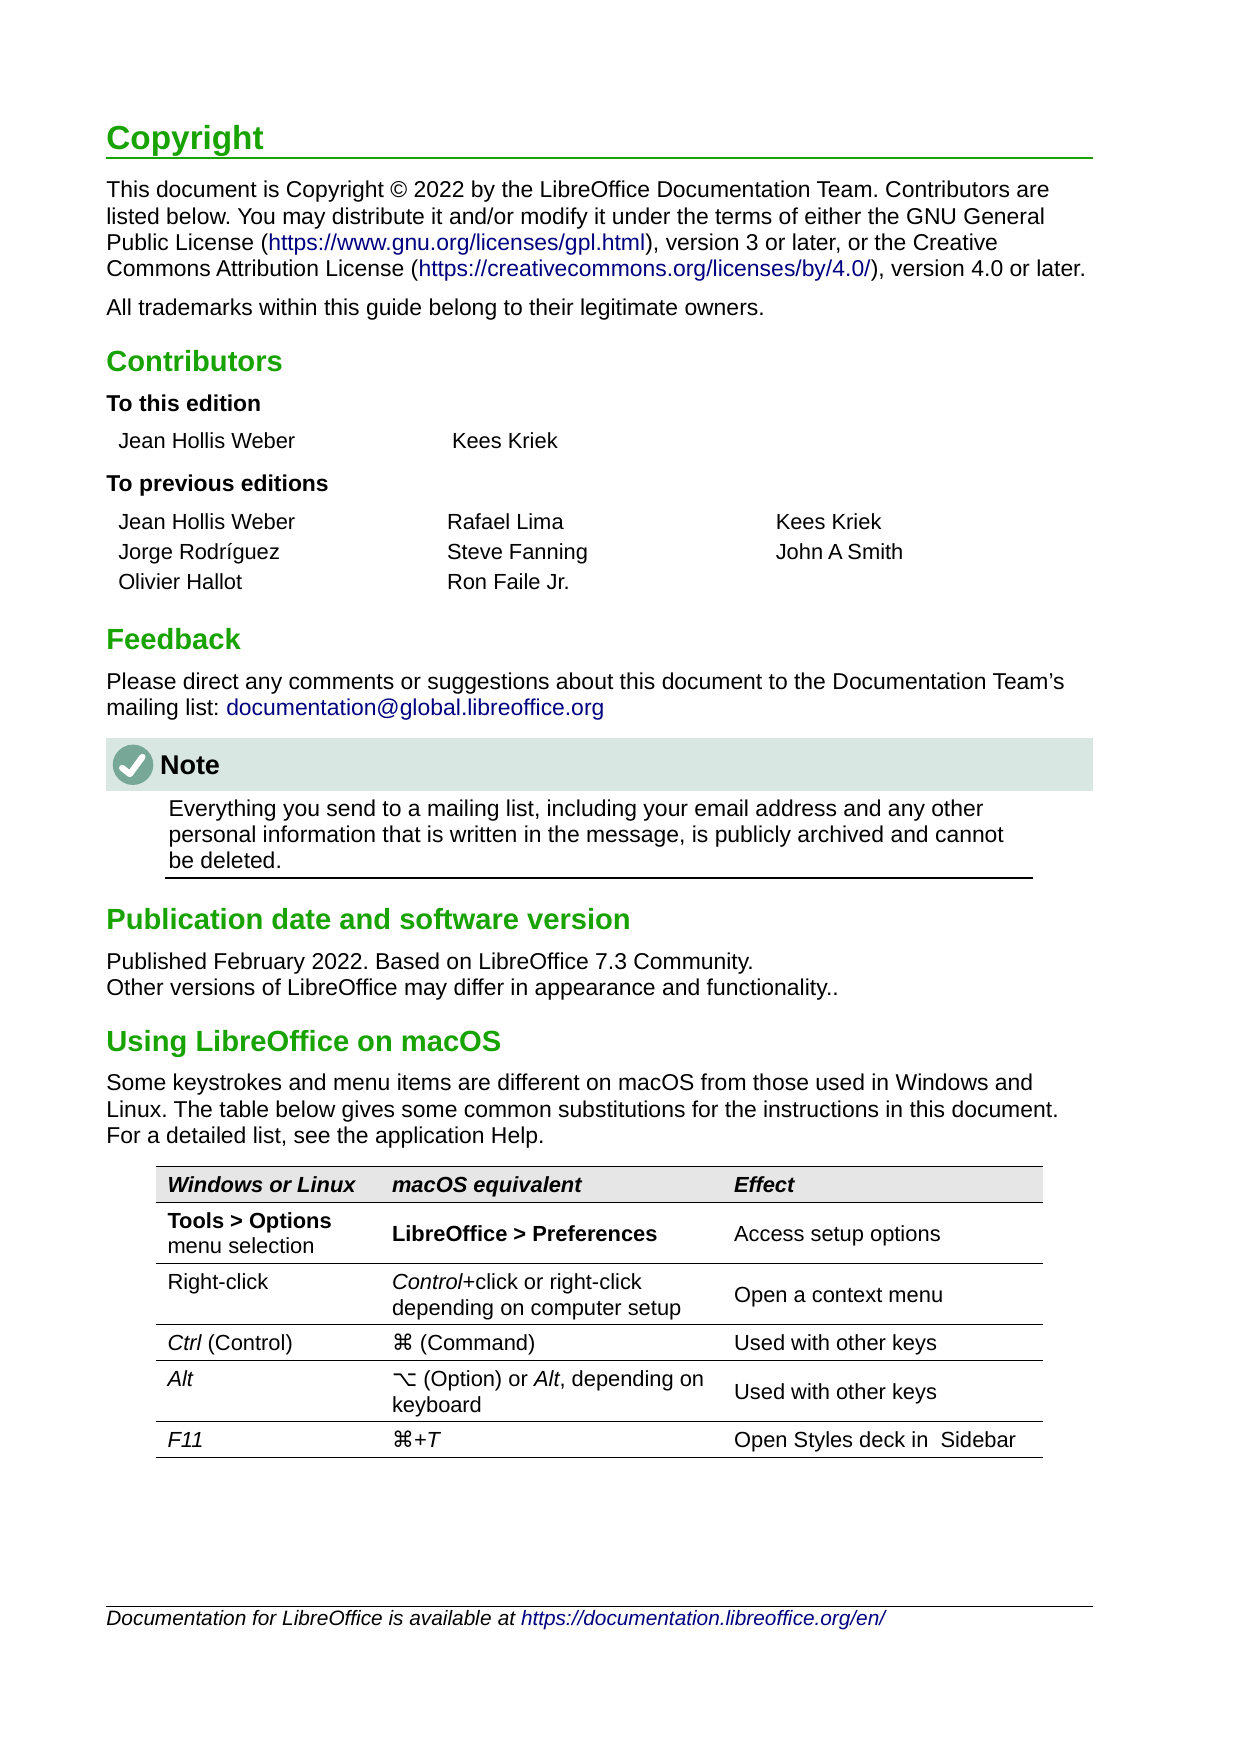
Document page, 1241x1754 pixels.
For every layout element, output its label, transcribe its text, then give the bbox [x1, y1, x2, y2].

table_cell Tools > Options menu selection [156, 1203, 380, 1263]
table_cell Open a context menu [722, 1264, 1043, 1324]
table_cell [764, 569, 1093, 599]
table_header Kees Kriek [440, 429, 766, 458]
text Some keystrokes and menu items are different on macOS from those used in Windows and Linux. The table below gives some common substitutions for the instructions in this document. For a detailed list, see the application Help. [106, 1069, 1093, 1148]
table_header Windows or Linux [156, 1167, 380, 1202]
table_cell Access setup options [722, 1203, 1043, 1263]
table_header macOS equivalent [380, 1167, 722, 1202]
table_cell Alt [156, 1361, 380, 1421]
table_cell Control+click or right-click depending on computer setup [380, 1264, 722, 1324]
table_cell Ron Faile Jr. [435, 569, 764, 599]
text To previous editions [106, 470, 1093, 496]
text Please direct any comments or suggestions about this document to the Documentation Team’s mailing list: documentation@global.libreoffice.org [106, 668, 1093, 720]
table_cell F11 [156, 1422, 380, 1457]
table_header Rafael Lima [435, 509, 764, 539]
subtitle Feedback [106, 622, 1093, 656]
table_cell ⌘ (Command) [380, 1325, 722, 1360]
subtitle Note [106, 738, 1093, 791]
table_cell ⌥ (Option) or Alt, depending on keyboard [380, 1361, 722, 1421]
table_header Kees Kriek [764, 509, 1093, 539]
table_header Effect [722, 1167, 1043, 1202]
text All trademarks within this guide belong to their legitimate owners. [106, 294, 1093, 321]
table_cell Steve Fanning [435, 539, 764, 569]
table_cell Ctrl (Control) [156, 1325, 380, 1360]
table_cell Right-click [156, 1264, 380, 1324]
table_header Jean Hollis Weber [106, 509, 435, 539]
subtitle Publication date and software version [106, 902, 1093, 936]
table_cell Used with other keys [722, 1325, 1043, 1360]
subtitle Contributors [106, 344, 1093, 378]
text This document is Copyright © 2022 by the LibreOffice Documentation Team. Contributors are listed below. You may distribute it and/or modify it under the terms of either the GNU General Public License (https://www.gnu.org/licenses/gpl.html), version 3 or later, or the Creative Commons Attribution License (https://creativecommons.org/licenses/by/4.0/), version 4.0 or later. [106, 176, 1093, 282]
table_header Jean Hollis Weber [106, 429, 440, 458]
text Published February 2022. Based on LibreOffice 7.3 Community. Other versions of LibreOffice may differ in appearance and functionality.. [106, 948, 1093, 1000]
text Everything you send to a mailing list, including your email address and any other personal information that is written in the message, is publicly archived and cannot be deleted. [165, 791, 1033, 877]
text To this edition [106, 389, 1093, 416]
table_cell LibreOffice > Preferences [380, 1203, 722, 1263]
table_cell Jorge Rodríguez [106, 539, 435, 569]
table_cell John A Smith [764, 539, 1093, 569]
table_cell Olivier Hallot [106, 569, 435, 599]
table_cell Open Styles deck in Sidebar [722, 1422, 1043, 1457]
table_cell Used with other keys [722, 1361, 1043, 1421]
table_cell ⌘+T [380, 1422, 722, 1457]
subtitle Using LibreOffice on macOS [106, 1024, 1093, 1057]
table_header [766, 429, 1093, 458]
subtitle Copyright [106, 118, 1093, 157]
